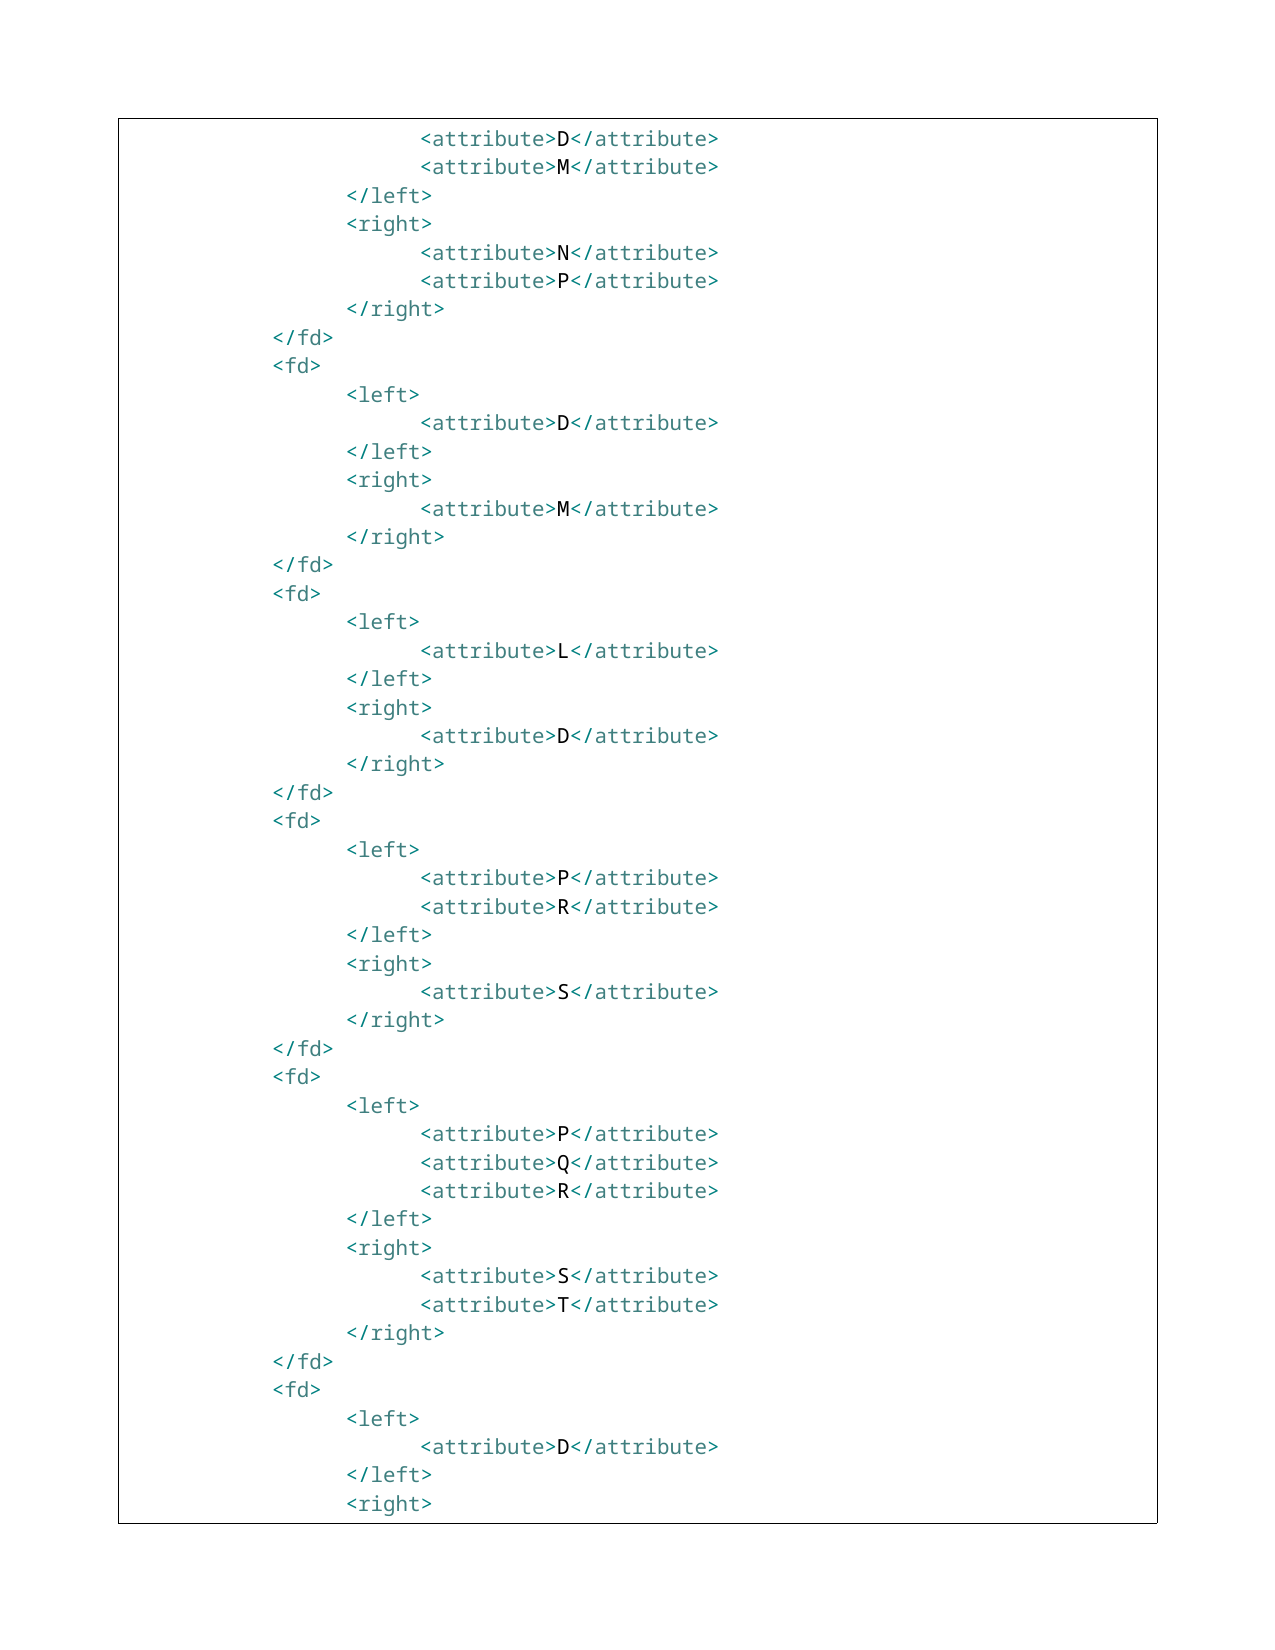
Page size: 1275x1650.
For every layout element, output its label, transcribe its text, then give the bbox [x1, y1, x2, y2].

table_header <attribute>D</attribute> <attribute>M</attribute> </left> <right> <attribute>N</attribute> <attribute>P</attribute> </right> </fd> <fd> <left> <attribute>D</attribute> </left> <right> <attribute>M</attribute> </right> </fd> <fd> <left> <attribute>L</attribute> </left> <right> <attribute>D</attribute> </right> </fd> <fd> <left> <attribute>P</attribute> <attribute>R</attribute> </left> <right> <attribute>S</attribute> </right> </fd> <fd> <left> <attribute>P</attribute> <attribute>Q</attribute> <attribute>R</attribute> </left> <right> <attribute>S</attribute> <attribute>T</attribute> </right> </fd> <fd> <left> <attribute>D</attribute> </left> <right> [119, 119, 1157, 1523]
